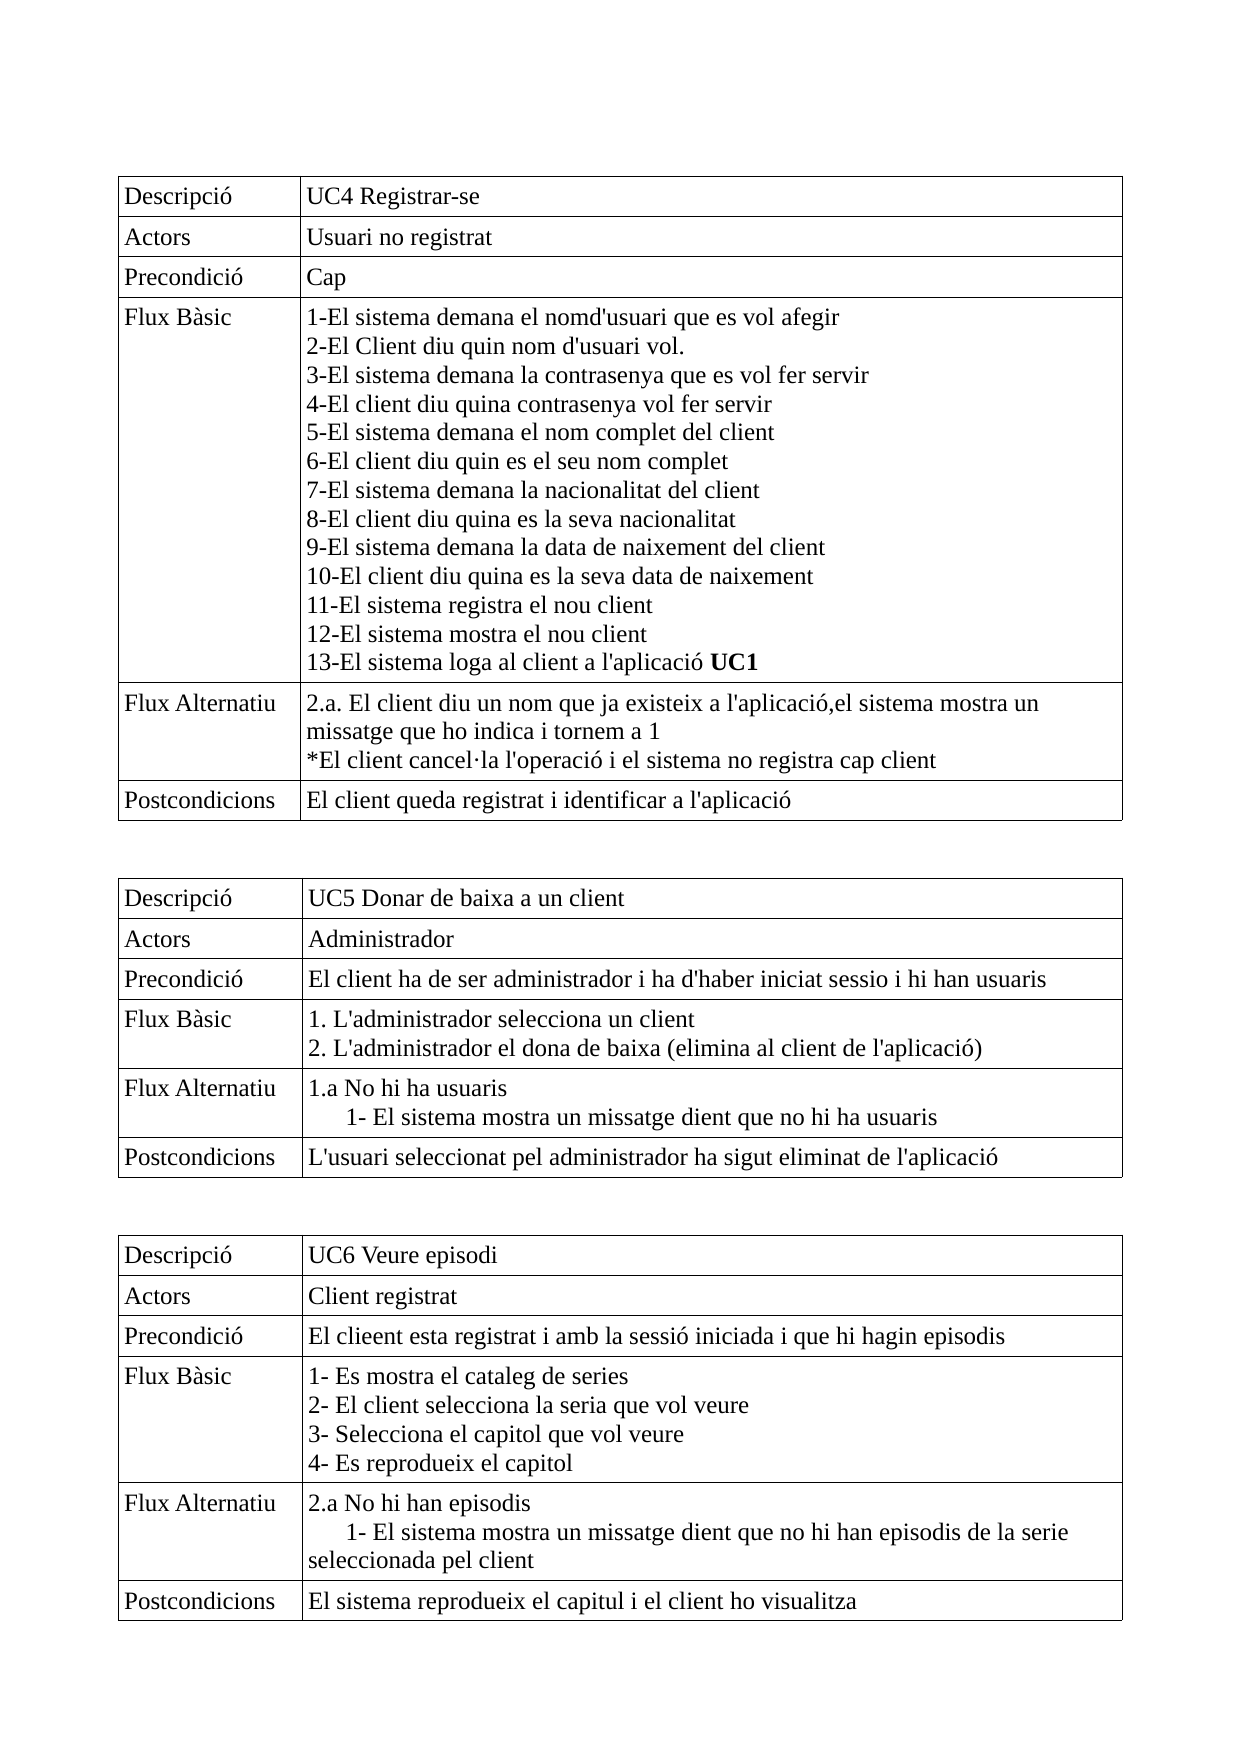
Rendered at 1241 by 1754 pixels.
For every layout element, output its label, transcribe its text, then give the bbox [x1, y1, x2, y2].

table_cell Administrador [303, 919, 1122, 958]
table_header Descripció [119, 1236, 302, 1275]
table_cell Flux Alternatiu [119, 683, 300, 780]
table_cell Cap [301, 257, 1122, 297]
table_cell Flux Bàsic [119, 1000, 302, 1068]
table_cell Postcondicions [119, 1581, 302, 1620]
table_cell Flux Bàsic [119, 1357, 302, 1482]
table_header UC6 Veure episodi [303, 1236, 1122, 1275]
table_cell L'usuari seleccionat pel administrador ha sigut eliminat de l'aplicació [303, 1138, 1122, 1177]
table_cell El sistema reprodueix el capitul i el client ho visualitza [303, 1581, 1122, 1620]
table_cell Actors [119, 217, 300, 256]
table_cell Flux Alternatiu [119, 1069, 302, 1137]
table_cell Postcondicions [119, 781, 300, 820]
table_cell 1- Es mostra el cataleg de series 2- El client selecciona la seria que vol veure 3- Selecciona el capitol que vol veure 4- Es reprodueix el capitol [303, 1357, 1122, 1482]
table_header Descripció [119, 177, 300, 216]
table_cell El client queda registrat i identificar a l'aplicació [301, 781, 1122, 820]
table_cell Flux Alternatiu [119, 1483, 302, 1580]
table_cell Flux Bàsic [119, 298, 300, 682]
table_cell 2.a No hi han episodis 1- El sistema mostra un missatge dient que no hi han episodis de la serie seleccionada pel client [303, 1483, 1122, 1580]
table_cell El client ha de ser administrador i ha d'haber iniciat sessio i hi han usuaris [303, 959, 1122, 998]
table_cell Precondició [119, 1316, 302, 1356]
table_header UC4 Registrar-se [301, 177, 1122, 216]
table_header UC5 Donar de baixa a un client [303, 879, 1122, 918]
table_cell Actors [119, 919, 302, 958]
table_cell Usuari no registrat [301, 217, 1122, 256]
table_header Descripció [119, 879, 302, 918]
table_cell Client registrat [303, 1276, 1122, 1315]
table_cell El clieent esta registrat i amb la sessió iniciada i que hi hagin episodis [303, 1316, 1122, 1356]
table_cell 1-El sistema demana el nomd'usuari que es vol afegir 2-El Client diu quin nom d'usuari vol. 3-El sistema demana la contrasenya que es vol fer servir 4-El client diu quina contrasenya vol fer servir 5-El sistema demana el nom complet del client 6-El client diu quin es el seu nom complet 7-El sistema demana la nacionalitat del client 8-El client diu quina es la seva nacionalitat 9-El sistema demana la data de naixement del client 10-El client diu quina es la seva data de naixement 11-El sistema registra el nou client 12-El sistema mostra el nou client 13-El sistema loga al client a l'aplicació UC1 [301, 298, 1122, 682]
table_cell Actors [119, 1276, 302, 1315]
table_cell 1. L'administrador selecciona un client 2. L'administrador el dona de baixa (elimina al client de l'aplicació) [303, 1000, 1122, 1068]
table_cell Precondició [119, 257, 300, 297]
table_cell 2.a. El client diu un nom que ja existeix a l'aplicació,el sistema mostra un missatge que ho indica i tornem a 1 *El client cancel·la l'operació i el sistema no registra cap client [301, 683, 1122, 780]
table_cell Postcondicions [119, 1138, 302, 1177]
table_cell Precondició [119, 959, 302, 998]
table_cell 1.a No hi ha usuaris 1- El sistema mostra un missatge dient que no hi ha usuaris [303, 1069, 1122, 1137]
